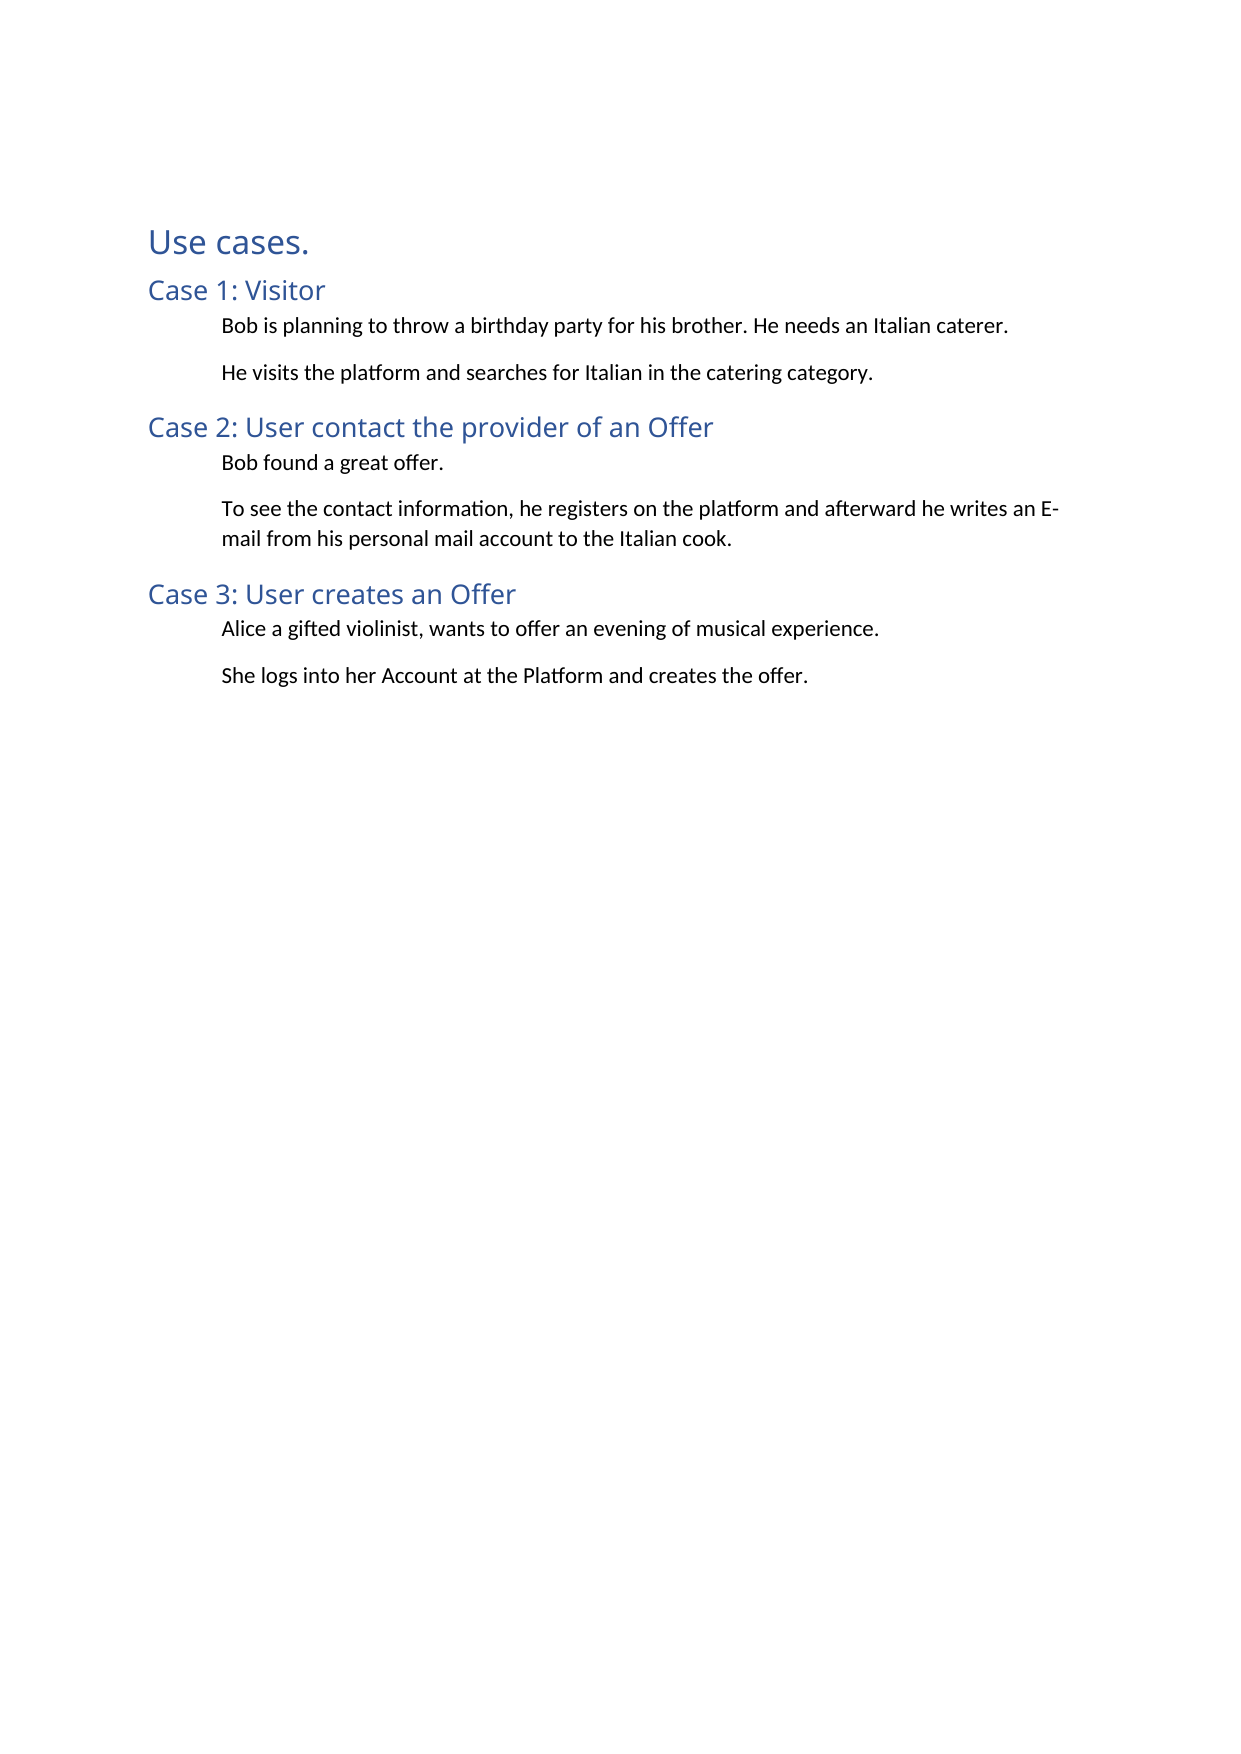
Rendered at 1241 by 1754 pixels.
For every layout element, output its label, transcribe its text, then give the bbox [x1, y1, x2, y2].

subtitle Use cases. [148, 219, 1093, 264]
text She logs into her Account at the Platform and creates the offer. [148, 661, 1093, 689]
text Alice a gifted violinist, wants to offer an evening of musical experience. [148, 614, 1093, 642]
text He visits the platform and searches for Italian in the catering category. [148, 358, 1093, 386]
subtitle Case 2: User contact the provider of an Offer [148, 408, 1093, 445]
text To see the contact information, he registers on the platform and afterward he writes an E-mail from his personal mail account to the Italian cook. [221, 494, 1093, 552]
subtitle Case 3: User creates an Offer [148, 575, 1093, 612]
subtitle Case 1: Visitor [148, 272, 1093, 309]
text Bob is planning to throw a birthday party for his brother. He needs an Italian caterer. [148, 311, 1093, 339]
text Bob found a great offer. [148, 448, 1093, 476]
